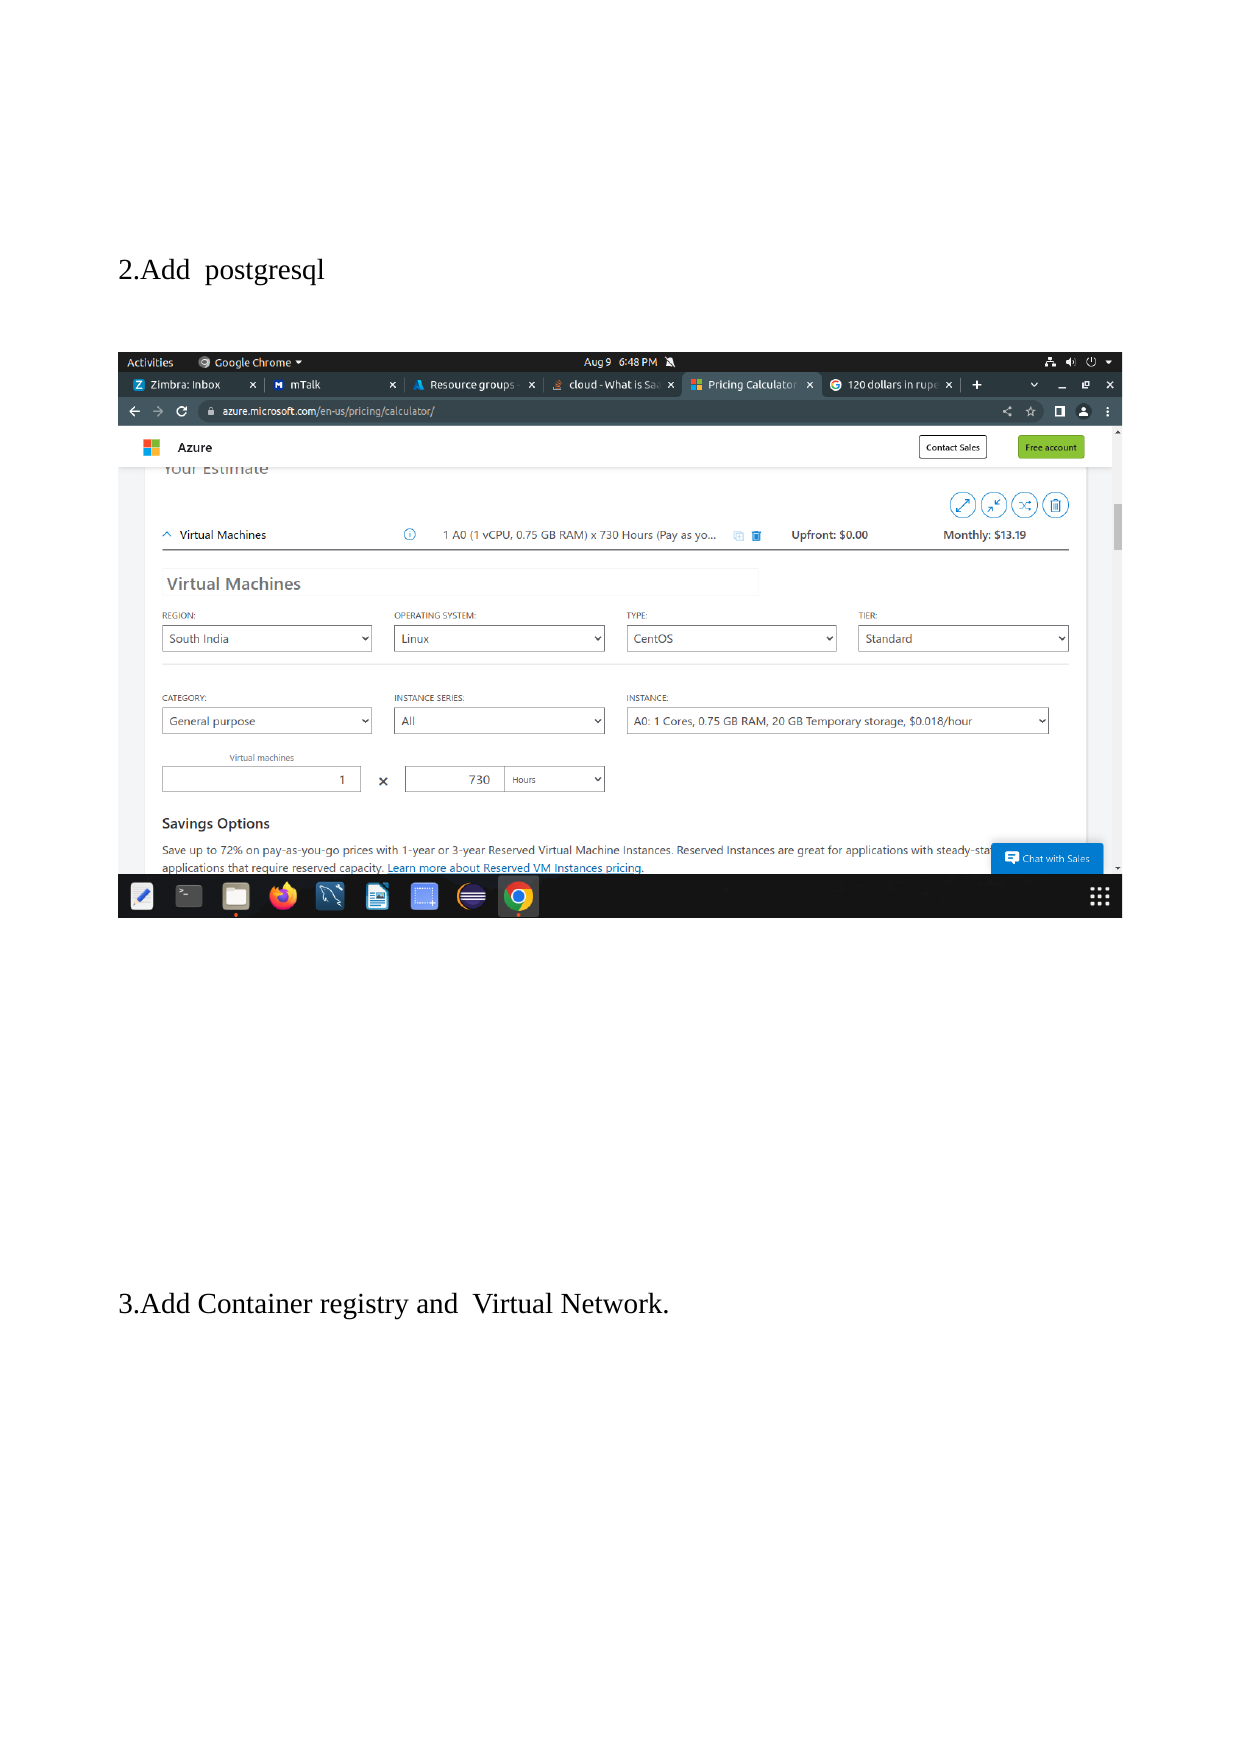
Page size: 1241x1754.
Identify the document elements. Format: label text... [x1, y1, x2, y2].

text 2.Add postgresql [118, 252, 1122, 286]
picture [118, 352, 1123, 918]
text 3.Add Container registry and Virtual Network. [118, 1286, 1122, 1320]
